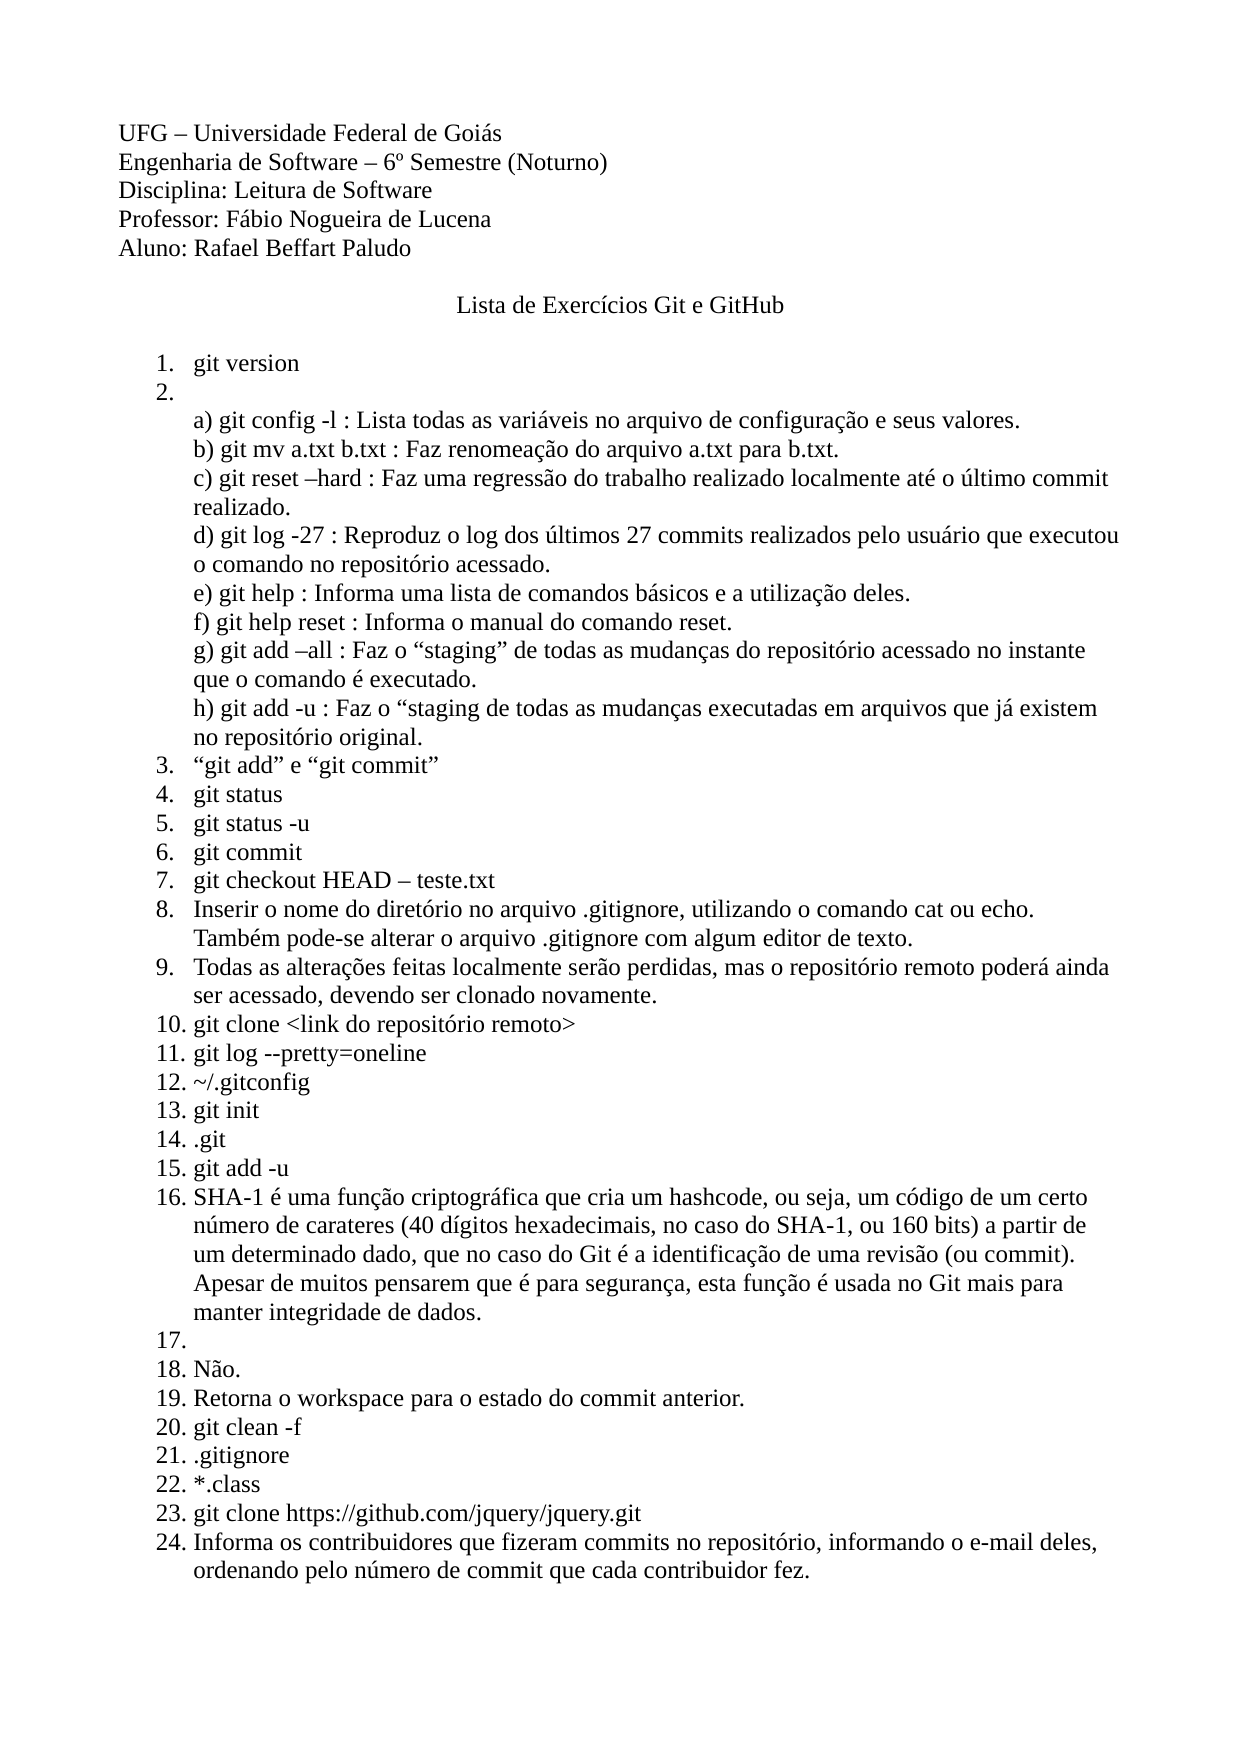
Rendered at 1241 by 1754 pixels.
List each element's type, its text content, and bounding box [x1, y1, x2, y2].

list git clone https://github.com/jquery/jquery.git [156, 1498, 1122, 1527]
list git init [156, 1096, 1122, 1124]
text Disciplina: Leitura de Software [118, 176, 1122, 204]
list git status -u [156, 808, 1122, 837]
list b) git mv a.txt b.txt : Faz renomeação do arquivo a.txt para b.txt. [156, 434, 1122, 463]
list g) git add –all : Faz o “staging” de todas as mudanças do repositório acessado no instante que o comando é executado. [156, 636, 1122, 693]
list .gitignore [156, 1441, 1122, 1469]
list f) git help reset : Informa o manual do comando reset. [156, 607, 1122, 636]
list git checkout HEAD – teste.txt [156, 866, 1122, 894]
list a) git config -l : Lista todas as variáveis no arquivo de configuração e seus valores. [156, 406, 1122, 434]
list git status [156, 779, 1122, 808]
list git clone <link do repositório remoto> [156, 1009, 1122, 1038]
list git clean -f [156, 1412, 1122, 1441]
list Inserir o nome do diretório no arquivo .gitignore, utilizando o comando cat ou echo. Também pode-se alterar o arquivo .gitignore com algum editor de texto. [156, 894, 1122, 952]
list *.class [156, 1469, 1122, 1498]
list ~/.gitconfig [156, 1067, 1122, 1096]
list h) git add -u : Faz o “staging de todas as mudanças executadas em arquivos que já existem no repositório original. [156, 693, 1122, 751]
text Engenharia de Software – 6º Semestre (Noturno) [118, 147, 1122, 176]
text Professor: Fábio Nogueira de Lucena [118, 204, 1122, 233]
list .git [156, 1124, 1122, 1153]
list git add -u [156, 1153, 1122, 1182]
list d) git log -27 : Reproduz o log dos últimos 27 commits realizados pelo usuário que executou o comando no repositório acessado. [156, 521, 1122, 578]
text Lista de Exercícios Git e GitHub [118, 291, 1122, 319]
list e) git help : Informa uma lista de comandos básicos e a utilização deles. [156, 578, 1122, 607]
list SHA-1 é uma função criptográfica que cria um hashcode, ou seja, um código de um certo número de carateres (40 dígitos hexadecimais, no caso do SHA-1, ou 160 bits) a partir de um determinado dado, que no caso do Git é a identificação de uma revisão (ou commit). Apesar de muitos pensarem que é para segurança, esta função é usada no Git mais para manter integridade de dados. [156, 1182, 1122, 1326]
text UFG – Universidade Federal de Goiás [118, 118, 1122, 147]
text Aluno: Rafael Beffart Paludo [118, 233, 1122, 262]
list c) git reset –hard : Faz uma regressão do trabalho realizado localmente até o último commit realizado. [156, 463, 1122, 521]
list git version [156, 348, 1122, 377]
list Não. [156, 1354, 1122, 1383]
list Retorna o workspace para o estado do commit anterior. [156, 1383, 1122, 1412]
list git commit [156, 837, 1122, 866]
list Informa os contribuidores que fizeram commits no repositório, informando o e-mail deles, ordenando pelo número de commit que cada contribuidor fez. [156, 1527, 1122, 1584]
list “git add” e “git commit” [156, 751, 1122, 779]
list Todas as alterações feitas localmente serão perdidas, mas o repositório remoto poderá ainda ser acessado, devendo ser clonado novamente. [156, 952, 1122, 1009]
list git log --pretty=oneline [156, 1038, 1122, 1067]
